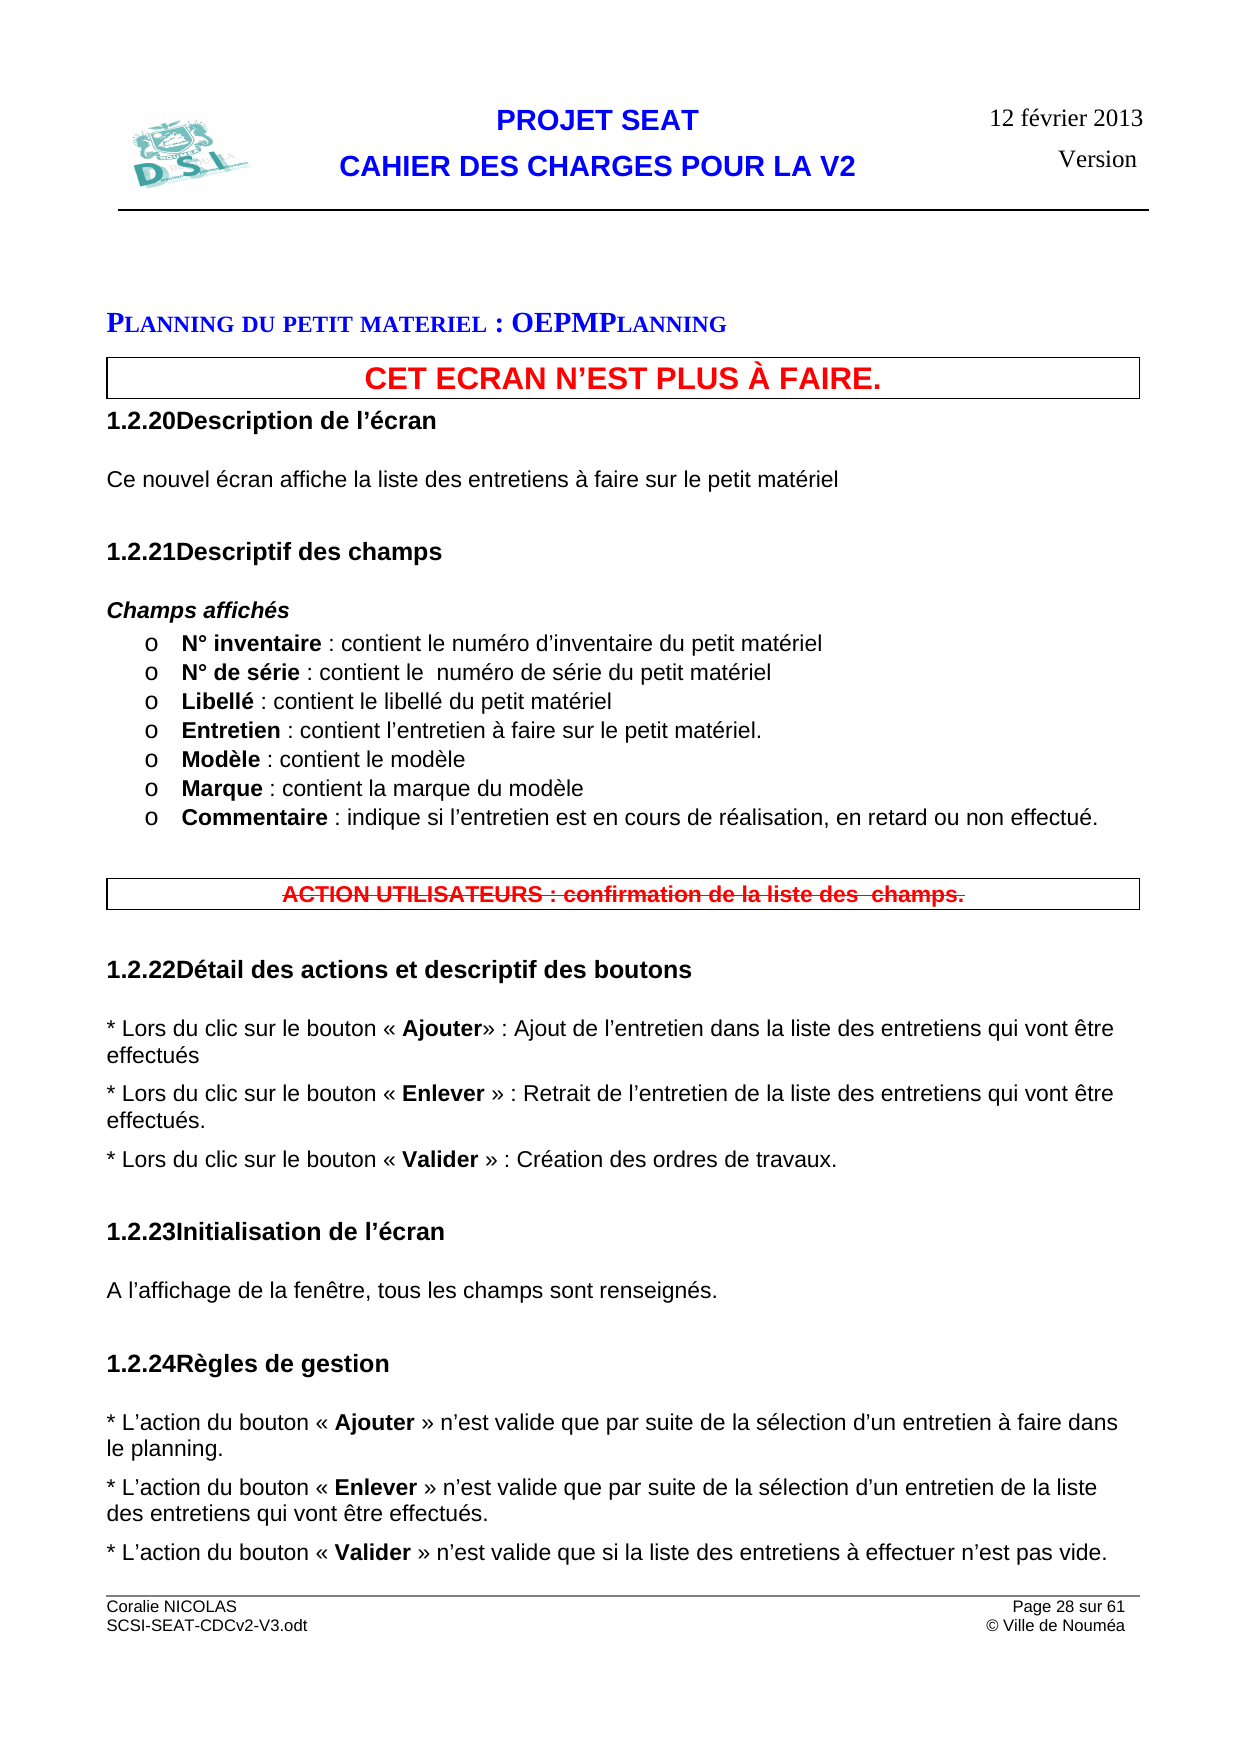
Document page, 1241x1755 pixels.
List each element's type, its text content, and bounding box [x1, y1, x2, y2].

subtitle Description de l’écran [106, 406, 1140, 434]
text ACTION UTILISATEURS : confirmation de la liste des champs. [108, 879, 1139, 909]
list Commentaire : indique si l’entretien est en cours de réalisation, en retard ou non effectué. [144, 803, 1140, 832]
list N° inventaire : contient le numéro d’inventaire du petit matériel [144, 630, 1140, 659]
subtitle Règles de gestion [106, 1348, 1140, 1377]
text * L’action du bouton « Enlever » n’est valide que par suite de la sélection d’un entretien de la liste des entretiens qui vont être effectués. [106, 1474, 1140, 1526]
text * Lors du clic sur le bouton « Valider » : Création des ordres de travaux. [106, 1146, 1140, 1172]
text CET ECRAN N’EST PLUS À FAIRE. [108, 358, 1139, 398]
list N° de série : contient le numéro de série du petit matériel [144, 659, 1140, 688]
text * L’action du bouton « Ajouter » n’est valide que par suite de la sélection d’un entretien à faire dans le planning. [106, 1408, 1140, 1461]
text * Lors du clic sur le bouton « Enlever » : Retrait de l’entretien de la liste des entretiens qui vont être effectués. [106, 1080, 1140, 1133]
text * Lors du clic sur le bouton « Ajouter» : Ajout de l’entretien dans la liste des entretiens qui vont être effectués [106, 1015, 1140, 1068]
text * L’action du bouton « Valider » n’est valide que si la liste des entretiens à effectuer n’est pas vide. [106, 1539, 1140, 1565]
list Marque : contient la marque du modèle [144, 774, 1140, 803]
subtitle Descriptif des champs [106, 537, 1140, 566]
text Ce nouvel écran affiche la liste des entretiens à faire sur le petit matériel [106, 466, 1140, 492]
list Entretien : contient l’entretien à faire sur le petit matériel. [144, 717, 1140, 746]
text Champs affichés [106, 597, 1140, 623]
text A l’affichage de la fenêtre, tous les champs sont renseignés. [106, 1277, 1140, 1303]
subtitle Planning du petit materiel : OEPMPlanning [106, 305, 1140, 338]
list Libellé : contient le libellé du petit matériel [144, 688, 1140, 717]
list Modèle : contient le modèle [144, 746, 1140, 774]
subtitle Détail des actions et descriptif des boutons [106, 955, 1140, 984]
subtitle Initialisation de l’écran [106, 1217, 1140, 1246]
